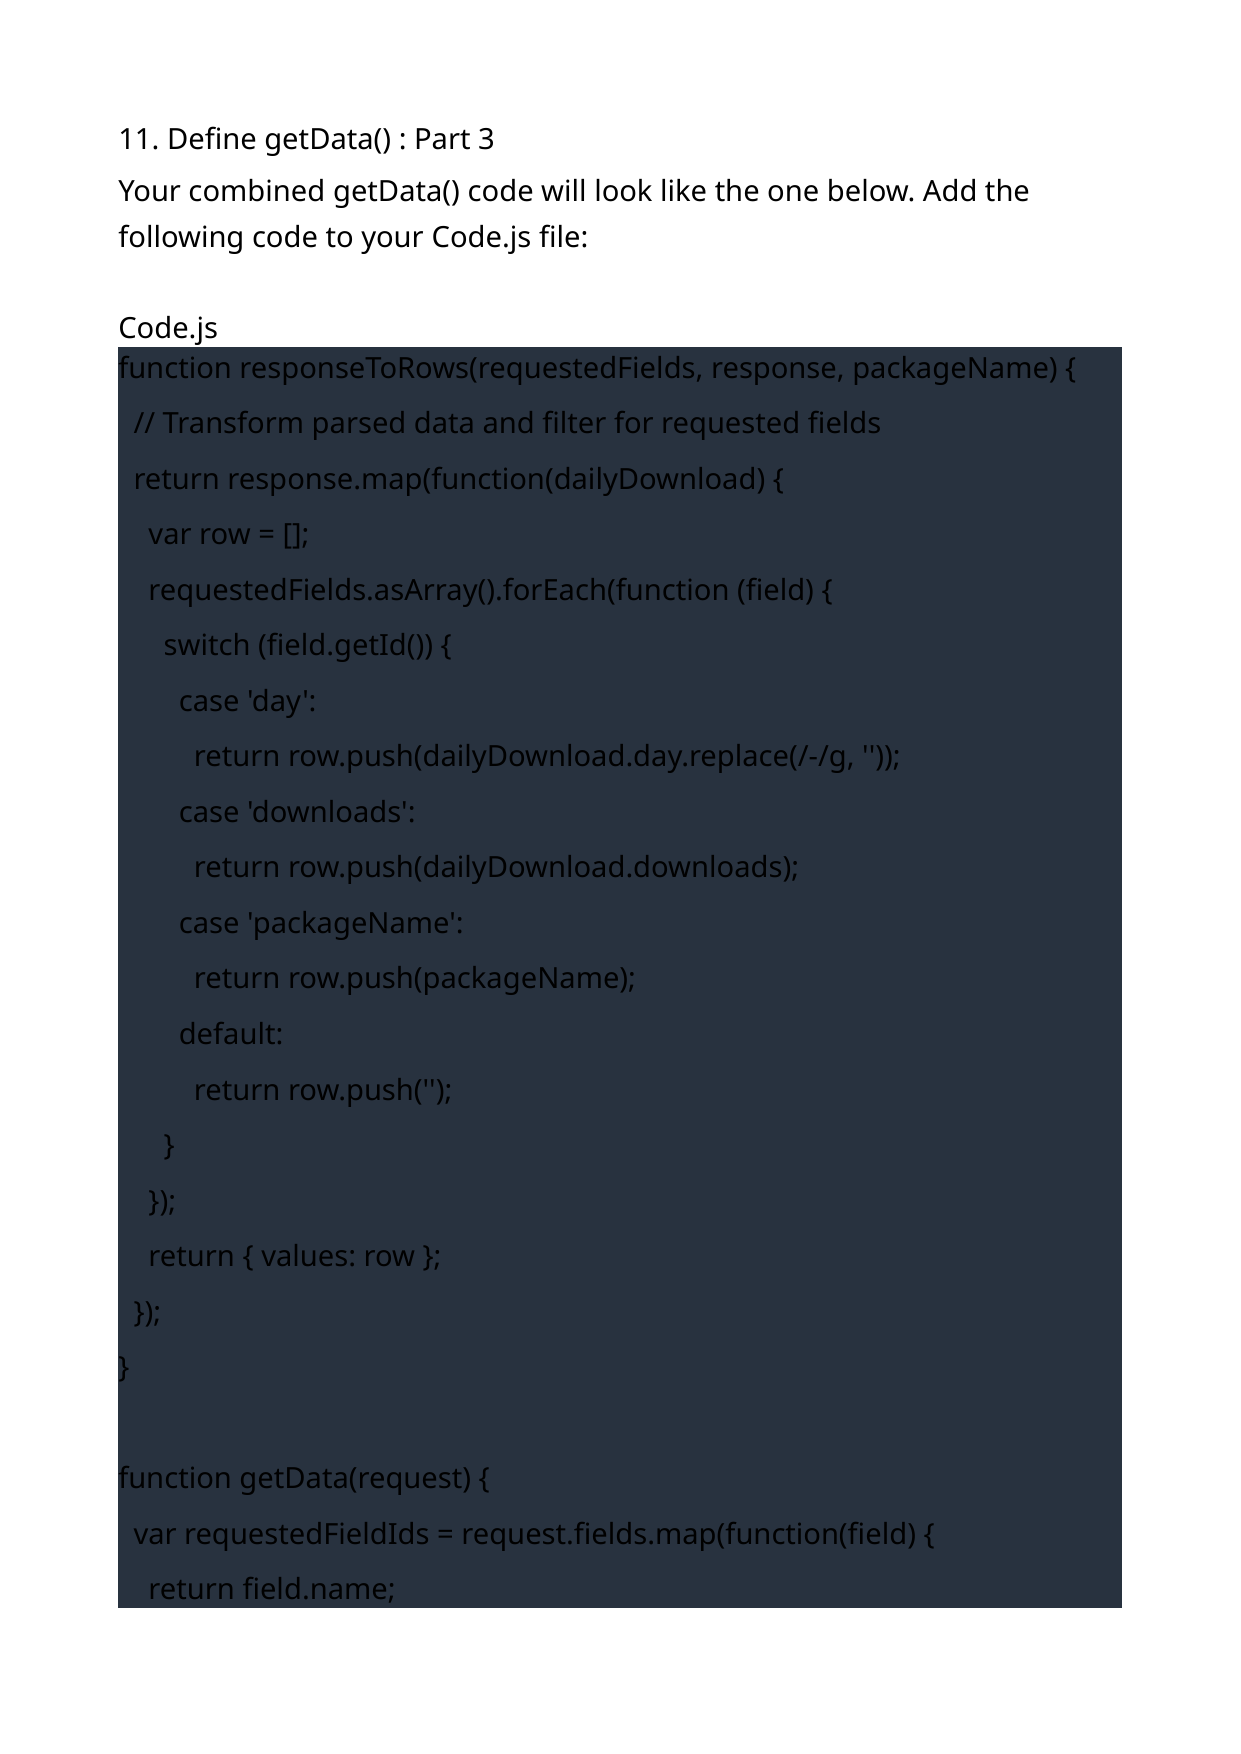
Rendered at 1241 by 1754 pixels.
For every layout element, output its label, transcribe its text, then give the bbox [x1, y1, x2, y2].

subtitle 11. Define getData() : Part 3 [118, 118, 1122, 158]
text return { values: row }; [118, 1235, 1122, 1275]
text case 'downloads': [118, 791, 1122, 831]
text var row = []; [118, 514, 1122, 553]
text case 'day': [118, 680, 1122, 720]
text var requestedFieldIds = request.fields.map(function(field) { [118, 1513, 1122, 1553]
subtitle Code.js [118, 307, 1122, 347]
text return row.push(''); [118, 1069, 1122, 1108]
text } [118, 1346, 1122, 1386]
text return row.push(dailyDownload.downloads); [118, 847, 1122, 886]
text case 'packageName': [118, 902, 1122, 942]
text return response.map(function(dailyDownload) { [118, 458, 1122, 498]
text default: [118, 1013, 1122, 1053]
text } [118, 1124, 1122, 1164]
text Your combined getData() code will look like the one below. Add the following code to your Code.js file: [118, 170, 1122, 256]
text return field.name; [118, 1568, 1122, 1608]
text switch (field.getId()) { [118, 625, 1122, 664]
text function getData(request) { [118, 1457, 1122, 1497]
text return row.push(packageName); [118, 958, 1122, 997]
text function responseToRows(requestedFields, response, packageName) { [118, 347, 1122, 387]
text }); [118, 1291, 1122, 1331]
text }); [118, 1180, 1122, 1219]
text requestedFields.asArray().forEach(function (field) { [118, 569, 1122, 609]
text return row.push(dailyDownload.day.replace(/-/g, '')); [118, 736, 1122, 775]
text // Transform parsed data and filter for requested fields [118, 403, 1122, 442]
